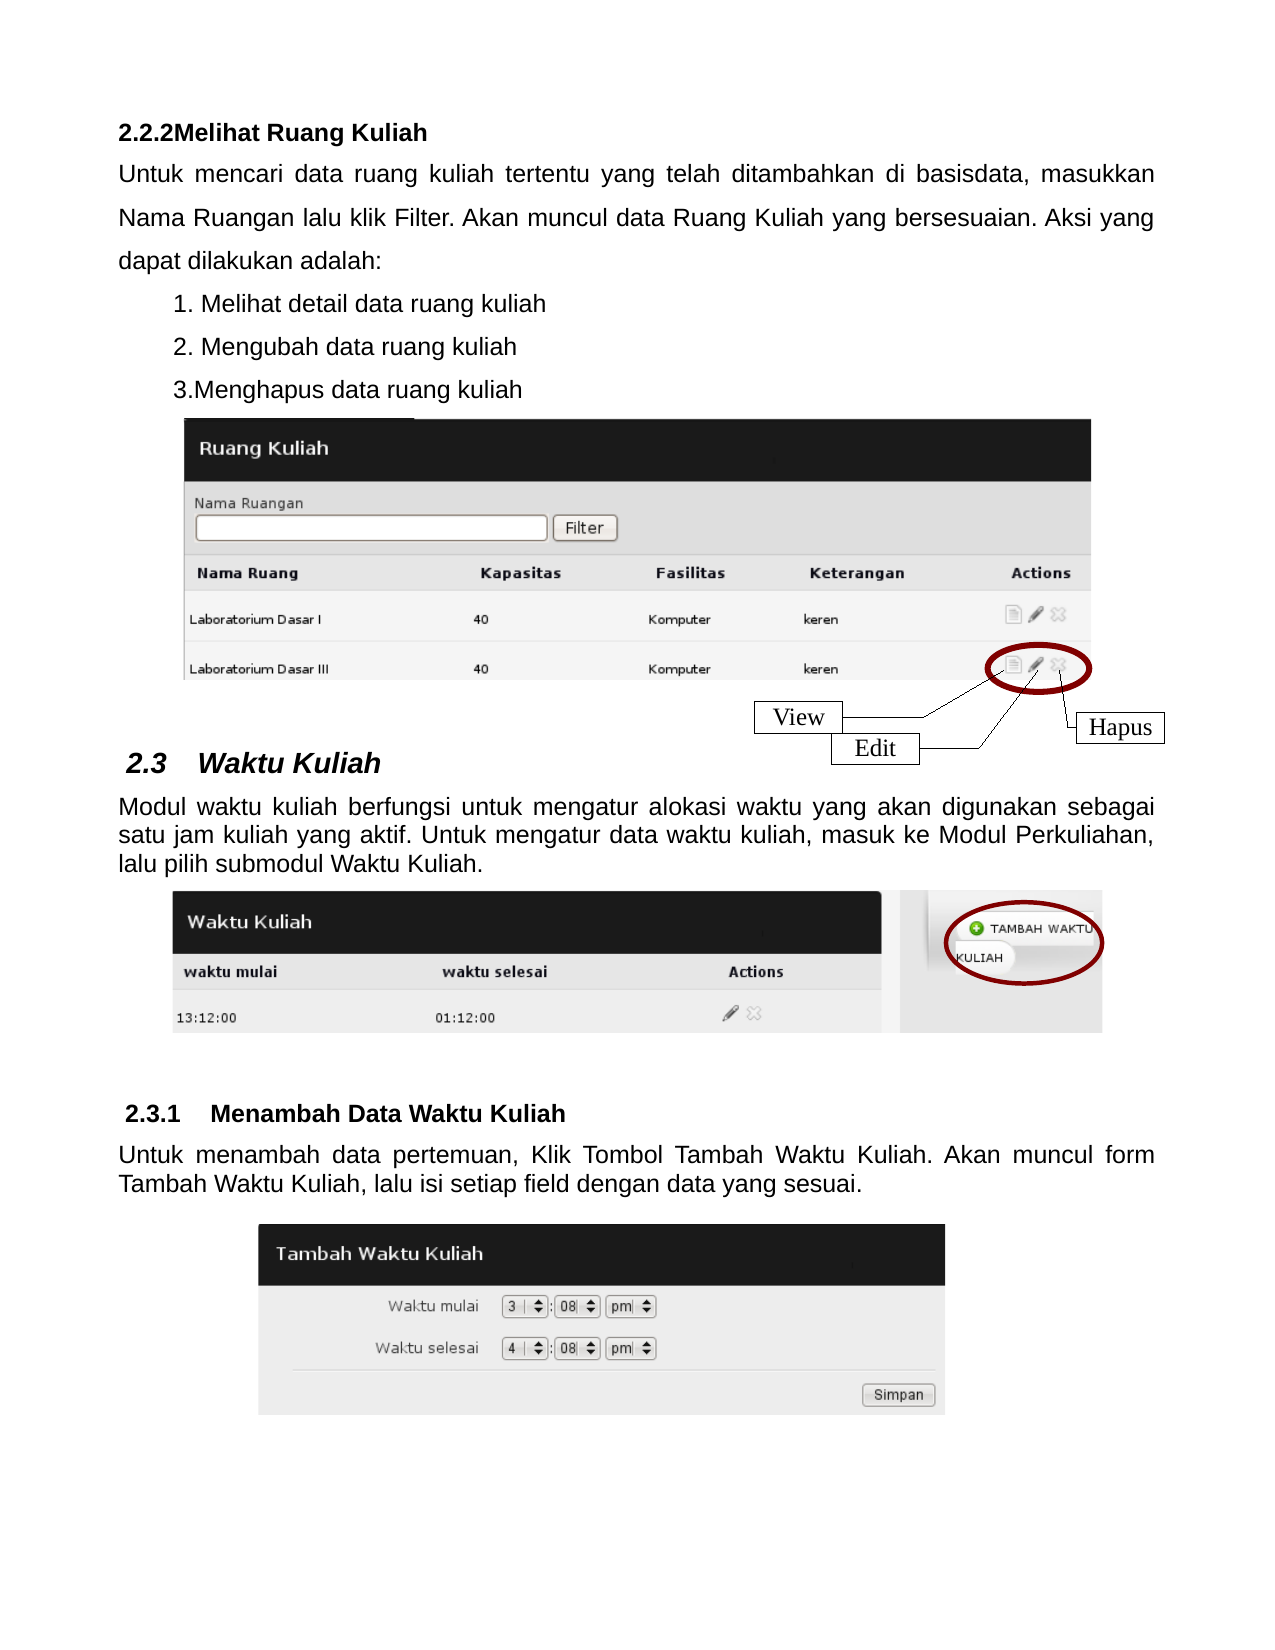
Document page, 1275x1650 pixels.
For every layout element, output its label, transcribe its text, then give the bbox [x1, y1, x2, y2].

text Modul waktu kuliah berfungsi untuk mengatur alokasi waktu yang akan digunakan sebagai satu jam kuliah yang aktif. Untuk mengatur data waktu kuliah, masuk ke Modul Perkuliahan, lalu pilih submodul Waktu Kuliah. [118, 792, 1157, 878]
picture [949, 905, 1099, 981]
subtitle Waktu Kuliah [118, 746, 1157, 779]
list Menghapus data ruang kuliah [173, 375, 1157, 404]
list Melihat detail data ruang kuliah [173, 289, 1157, 317]
list 2.2Melihat Ruang Kuliah [118, 118, 1157, 147]
picture [258, 1224, 946, 1415]
subtitle Menambah Data Waktu Kuliah [118, 1099, 1157, 1128]
picture [172, 890, 1103, 1033]
picture [991, 648, 1086, 680]
list Mengubah data ruang kuliah [173, 332, 1157, 361]
list Untuk mencari data ruang kuliah tertentu yang telah ditambahkan di basisdata, masukkan Nama Ruangan lalu klik Filter. Akan muncul data Ruang Kuliah yang bersesuaian. Aksi yang dapat dilakukan adalah: [118, 159, 1157, 274]
text Untuk menambah data pertemuan, Klik Tombol Tambah Waktu Kuliah. Akan muncul form Tambah Waktu Kuliah, lalu isi setiap field dengan data yang sesuai. [118, 1140, 1157, 1198]
picture [183, 418, 1092, 680]
